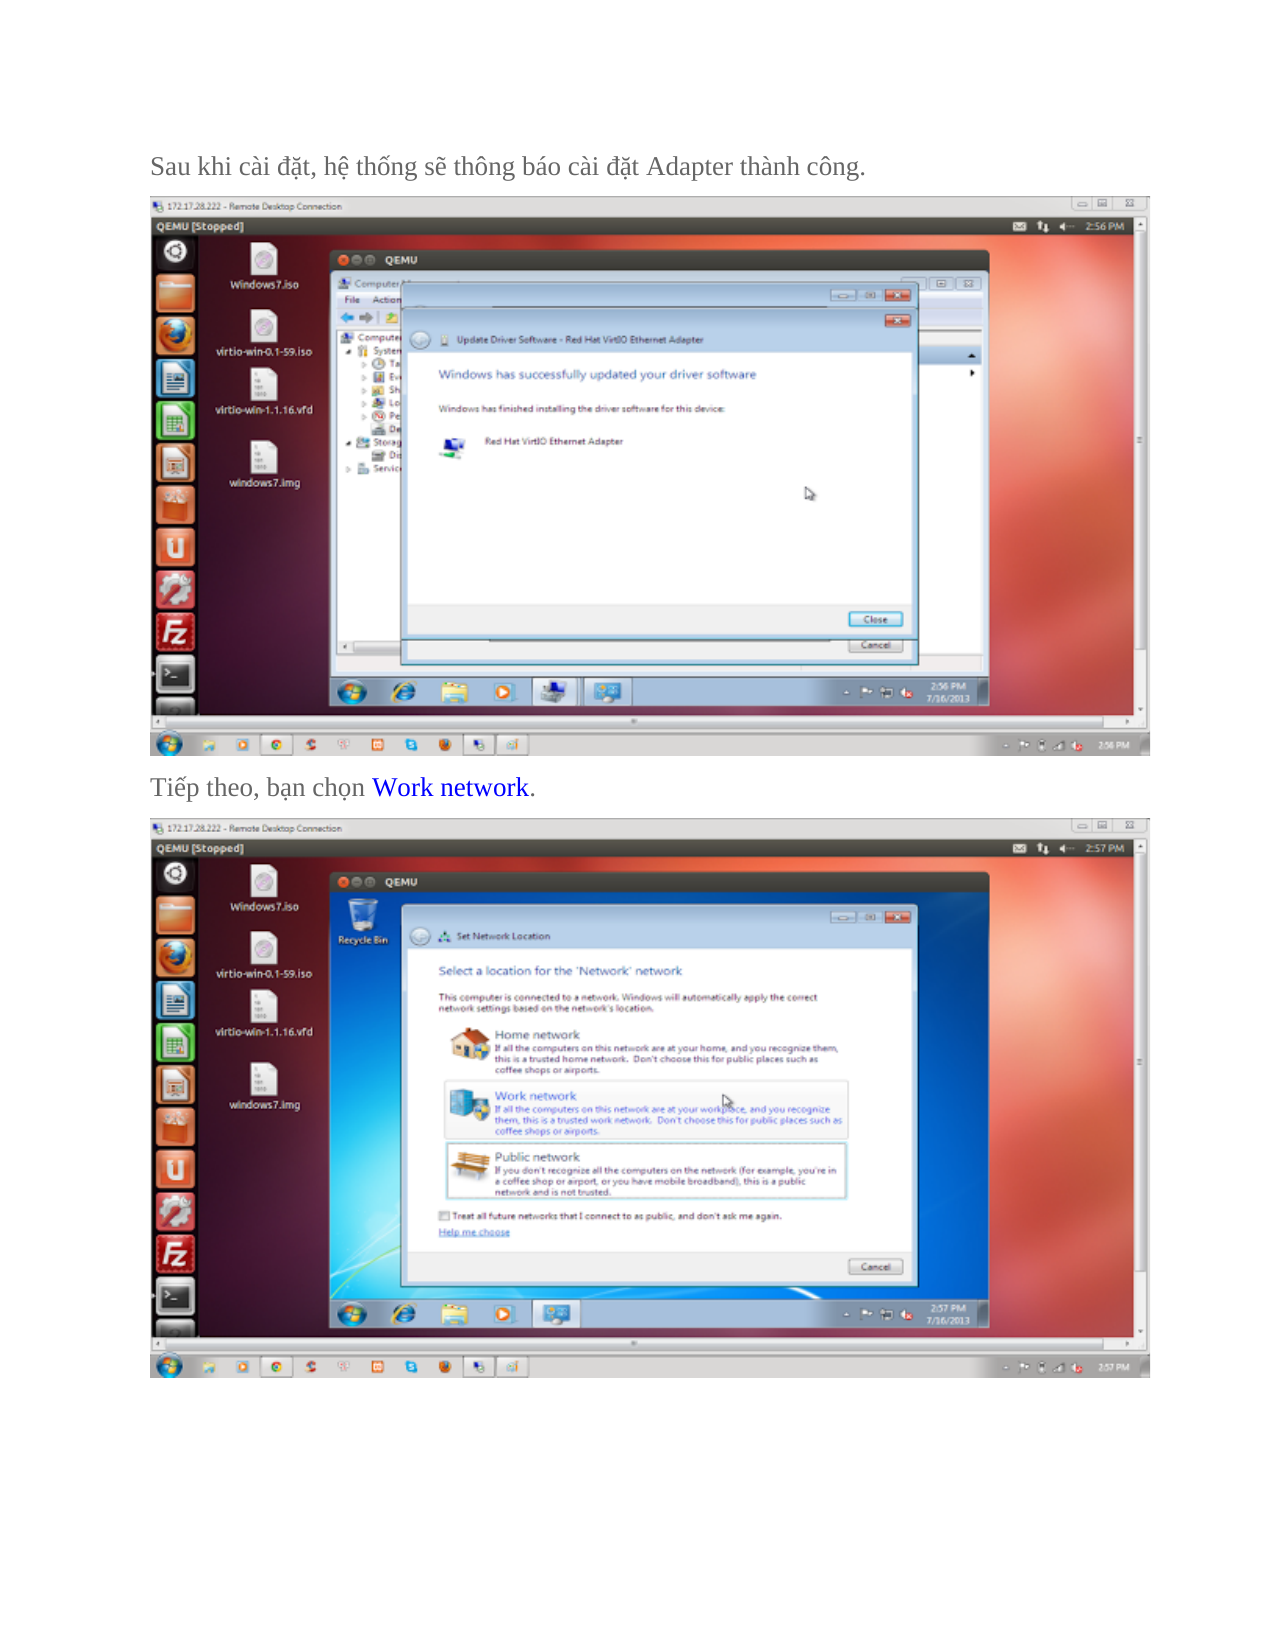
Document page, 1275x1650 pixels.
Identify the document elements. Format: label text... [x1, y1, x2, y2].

text Sau khi cài đặt, hệ thống sẽ thông báo cài đặt Adapter thành công. [150, 150, 1125, 181]
text Tiếp theo, bạn chọn Work network. [150, 756, 1125, 803]
